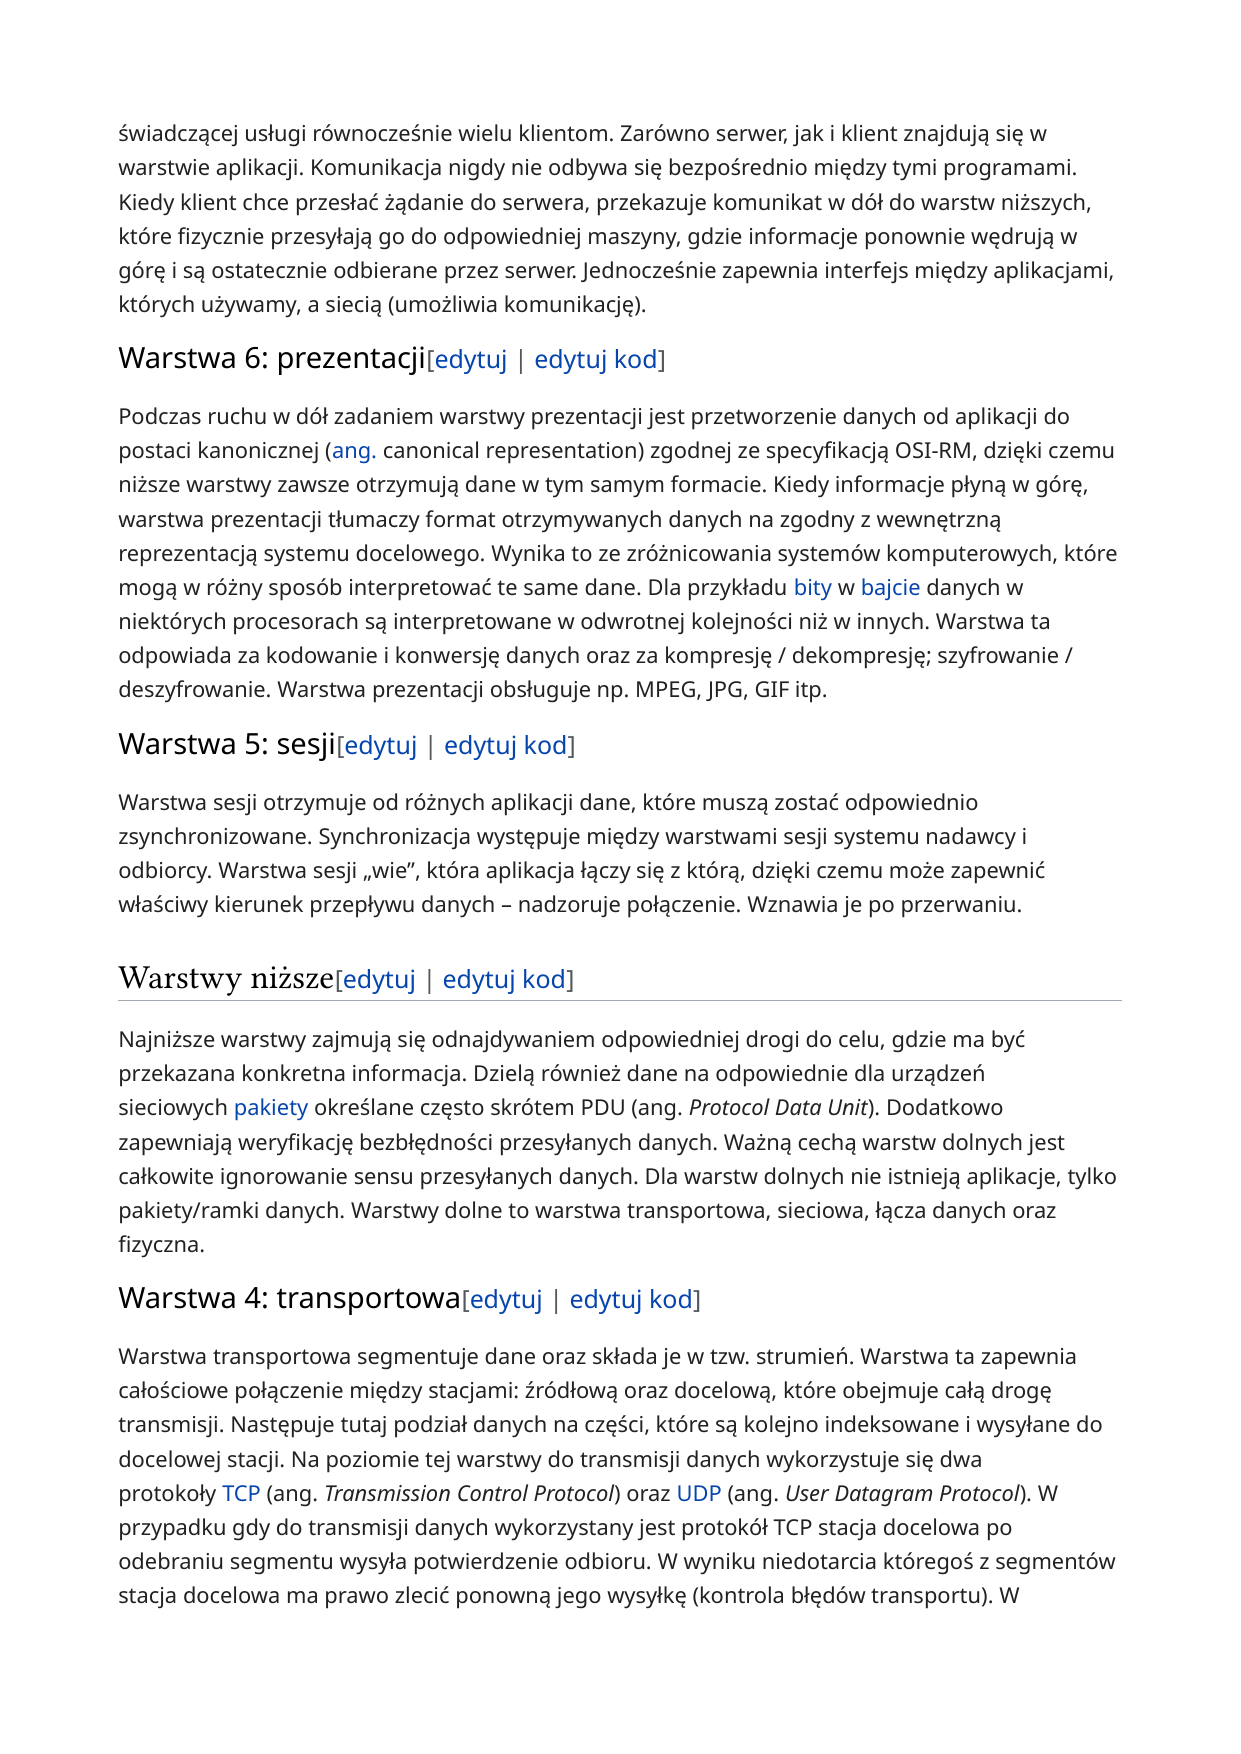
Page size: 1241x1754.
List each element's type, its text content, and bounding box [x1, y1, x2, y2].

subtitle Warstwa 4: transportowa[edytuj | edytuj kod] [118, 1278, 1122, 1317]
text Warstwa transportowa segmentuje dane oraz składa je w tzw. strumień. Warstwa ta zapewnia całościowe połączenie między stacjami: źródłową oraz docelową, które obejmuje całą drogę transmisji. Następuje tutaj podział danych na części, które są kolejno indeksowane i wysyłane do docelowej stacji. Na poziomie tej warstwy do transmisji danych wykorzystuje się dwa protokoły TCP (ang. Transmission Control Protocol) oraz UDP (ang. User Datagram Protocol). W przypadku gdy do transmisji danych wykorzystany jest protokół TCP stacja docelowa po odebraniu segmentu wysyła potwierdzenie odbioru. W wyniku niedotarcia któregoś z segmentów stacja docelowa ma prawo zlecić ponowną jego wysyłkę (kontrola błędów transportu). W [118, 1341, 1122, 1610]
text Podczas ruchu w dół zadaniem warstwy prezentacji jest przetworzenie danych od aplikacji do postaci kanonicznej (ang. canonical representation) zgodnej ze specyfikacją OSI-RM, dzięki czemu niższe warstwy zawsze otrzymują dane w tym samym formacie. Kiedy informacje płyną w górę, warstwa prezentacji tłumaczy format otrzymywanych danych na zgodny z wewnętrzną reprezentacją systemu docelowego. Wynika to ze zróżnicowania systemów komputerowych, które mogą w różny sposób interpretować te same dane. Dla przykładu bity w bajcie danych w niektórych procesorach są interpretowane w odwrotnej kolejności niż w innych. Warstwa ta odpowiada za kodowanie i konwersję danych oraz za kompresję / dekompresję; szyfrowanie / deszyfrowanie. Warstwa prezentacji obsługuje np. MPEG, JPG, GIF itp. [118, 401, 1122, 704]
subtitle Warstwa 5: sesji[edytuj | edytuj kod] [118, 723, 1122, 763]
text Warstwa sesji otrzymuje od różnych aplikacji dane, które muszą zostać odpowiednio zsynchronizowane. Synchronizacja występuje między warstwami sesji systemu nadawcy i odbiorcy. Warstwa sesji „wie”, która aplikacja łączy się z którą, dzięki czemu może zapewnić właściwy kierunek przepływu danych – nadzoruje połączenie. Wznawia je po przerwaniu. [118, 787, 1122, 919]
text świadczącej usługi równocześnie wielu klientom. Zarówno serwer, jak i klient znajdują się w warstwie aplikacji. Komunikacja nigdy nie odbywa się bezpośrednio między tymi programami. Kiedy klient chce przesłać żądanie do serwera, przekazuje komunikat w dół do warstw niższych, które fizycznie przesyłają go do odpowiedniej maszyny, gdzie informacje ponownie wędrują w górę i są ostatecznie odbierane przez serwer. Jednocześnie zapewnia interfejs między aplikacjami, których używamy, a siecią (umożliwia komunikację). [118, 118, 1122, 319]
subtitle Warstwa 6: prezentacji[edytuj | edytuj kod] [118, 338, 1122, 377]
subtitle Warstwy niższe[edytuj | edytuj kod] [118, 959, 1122, 1000]
text Najniższe warstwy zajmują się odnajdywaniem odpowiedniej drogi do celu, gdzie ma być przekazana konkretna informacja. Dzielą również dane na odpowiednie dla urządzeń sieciowych pakiety określane często skrótem PDU (ang. Protocol Data Unit). Dodatkowo zapewniają weryfikację bezbłędności przesyłanych danych. Ważną cechą warstw dolnych jest całkowite ignorowanie sensu przesyłanych danych. Dla warstw dolnych nie istnieją aplikacje, tylko pakiety/ramki danych. Warstwy dolne to warstwa transportowa, sieciowa, łącza danych oraz fizyczna. [118, 1024, 1122, 1259]
